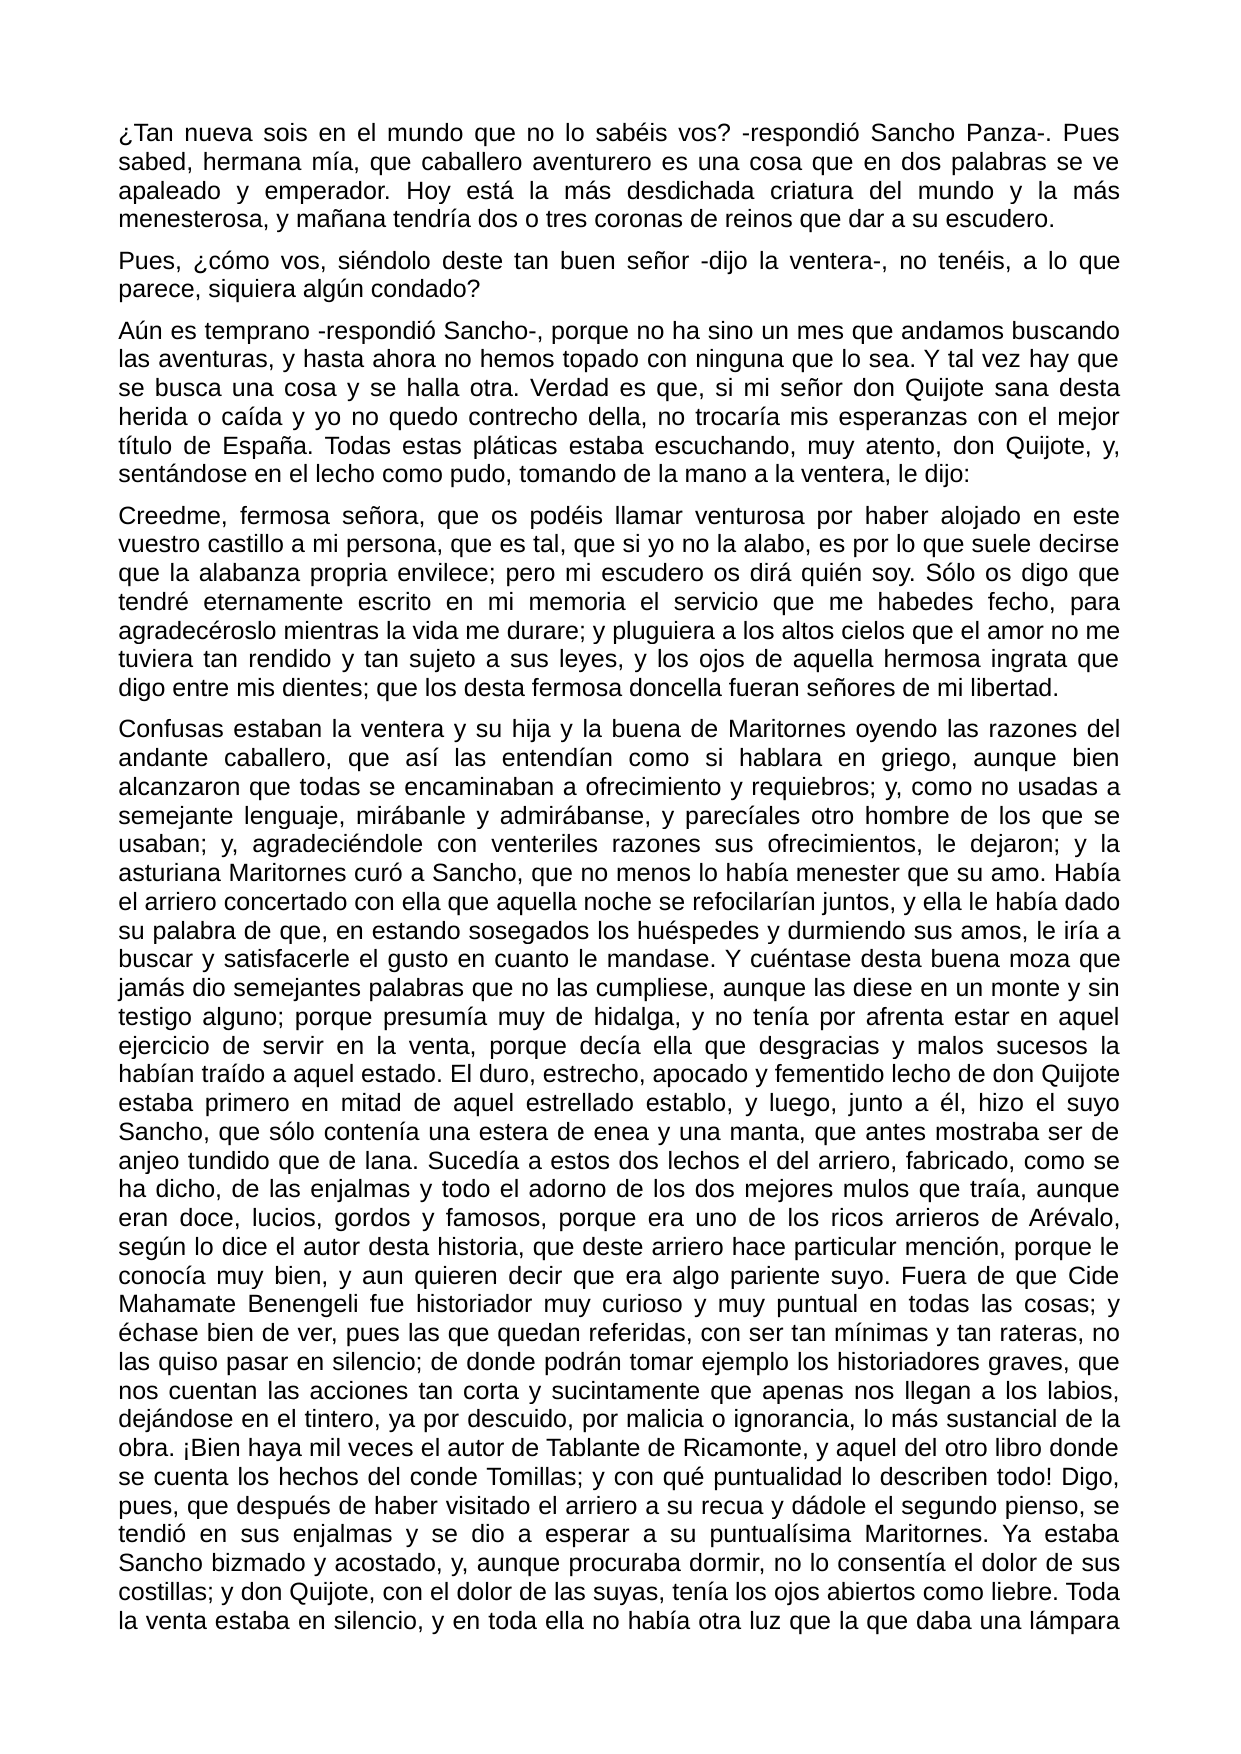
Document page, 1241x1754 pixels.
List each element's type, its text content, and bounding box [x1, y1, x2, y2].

text ¿Tan nueva sois en el mundo que no lo sabéis vos? -respondió Sancho Panza-. Pues sabed, hermana mía, que caballero aventurero es una cosa que en dos palabras se ve apaleado y emperador. Hoy está la más desdichada criatura del mundo y la más menesterosa, y mañana tendría dos o tres coronas de reinos que dar a su escudero. [118, 118, 1122, 233]
text Creedme, fermosa señora, que os podéis llamar venturosa por haber alojado en este vuestro castillo a mi persona, que es tal, que si yo no la alabo, es por lo que suele decirse que la alabanza propria envilece; pero mi escudero os dirá quién soy. Sólo os digo que tendré eternamente escrito en mi memoria el servicio que me habedes fecho, para agradecéroslo mientras la vida me durare; y pluguiera a los altos cielos que el amor no me tuviera tan rendido y tan sujeto a sus leyes, y los ojos de aquella hermosa ingrata que digo entre mis dientes; que los desta fermosa doncella fueran señores de mi libertad. [118, 501, 1122, 702]
text Confusas estaban la ventera y su hija y la buena de Maritornes oyendo las razones del andante caballero, que así las entendían como si hablara en griego, aunque bien alcanzaron que todas se encaminaban a ofrecimiento y requiebros; y, como no usadas a semejante lenguaje, mirábanle y admirábanse, y parecíales otro hombre de los que se usaban; y, agradeciéndole con venteriles razones sus ofrecimientos, le dejaron; y la asturiana Maritornes curó a Sancho, que no menos lo había menester que su amo. Había el arriero concertado con ella que aquella noche se refocilarían juntos, y ella le había dado su palabra de que, en estando sosegados los huéspedes y durmiendo sus amos, le iría a buscar y satisfacerle el gusto en cuanto le mandase. Y cuéntase desta buena moza que jamás dio semejantes palabras que no las cumpliese, aunque las diese en un monte y sin testigo alguno; porque presumía muy de hidalga, y no tenía por afrenta estar en aquel ejercicio de servir en la venta, porque decía ella que desgracias y malos sucesos la habían traído a aquel estado. El duro, estrecho, apocado y fementido lecho de don Quijote estaba primero en mitad de aquel estrellado establo, y luego, junto a él, hizo el suyo Sancho, que sólo contenía una estera de enea y una manta, que antes mostraba ser de anjeo tundido que de lana. Sucedía a estos dos lechos el del arriero, fabricado, como se ha dicho, de las enjalmas y todo el adorno de los dos mejores mulos que traía, aunque eran doce, lucios, gordos y famosos, porque era uno de los ricos arrieros de Arévalo, según lo dice el autor desta historia, que deste arriero hace particular mención, porque le conocía muy bien, y aun quieren decir que era algo pariente suyo. Fuera de que Cide Mahamate Benengeli fue historiador muy curioso y muy puntual en todas las cosas; y échase bien de ver, pues las que quedan referidas, con ser tan mínimas y tan rateras, no las quiso pasar en silencio; de donde podrán tomar ejemplo los historiadores graves, que nos cuentan las acciones tan corta y sucintamente que apenas nos llegan a los labios, dejándose en el tintero, ya por descuido, por malicia o ignorancia, lo más sustancial de la obra. ¡Bien haya mil veces el autor de Tablante de Ricamonte, y aquel del otro libro donde se cuenta los hechos del conde Tomillas; y con qué puntualidad lo describen todo! Digo, pues, que después de haber visitado el arriero a su recua y dádole el segundo pienso, se tendió en sus enjalmas y se dio a esperar a su puntualísima Maritornes. Ya estaba Sancho bizmado y acostado, y, aunque procuraba dormir, no lo consentía el dolor de sus costillas; y don Quijote, con el dolor de las suyas, tenía los ojos abiertos como liebre. Toda la venta estaba en silencio, y en toda ella no había otra luz que la que daba una lámpara [118, 714, 1122, 1634]
text Aún es temprano -respondió Sancho-, porque no ha sino un mes que andamos buscando las aventuras, y hasta ahora no hemos topado con ninguna que lo sea. Y tal vez hay que se busca una cosa y se halla otra. Verdad es que, si mi señor don Quijote sana desta herida o caída y yo no quedo contrecho della, no trocaría mis esperanzas con el mejor título de España. Todas estas pláticas estaba escuchando, muy atento, don Quijote, y, sentándose en el lecho como pudo, tomando de la mano a la ventera, le dijo: [118, 316, 1122, 488]
text Pues, ¿cómo vos, siéndolo deste tan buen señor -dijo la ventera-, no tenéis, a lo que parece, siquiera algún condado? [118, 246, 1122, 303]
